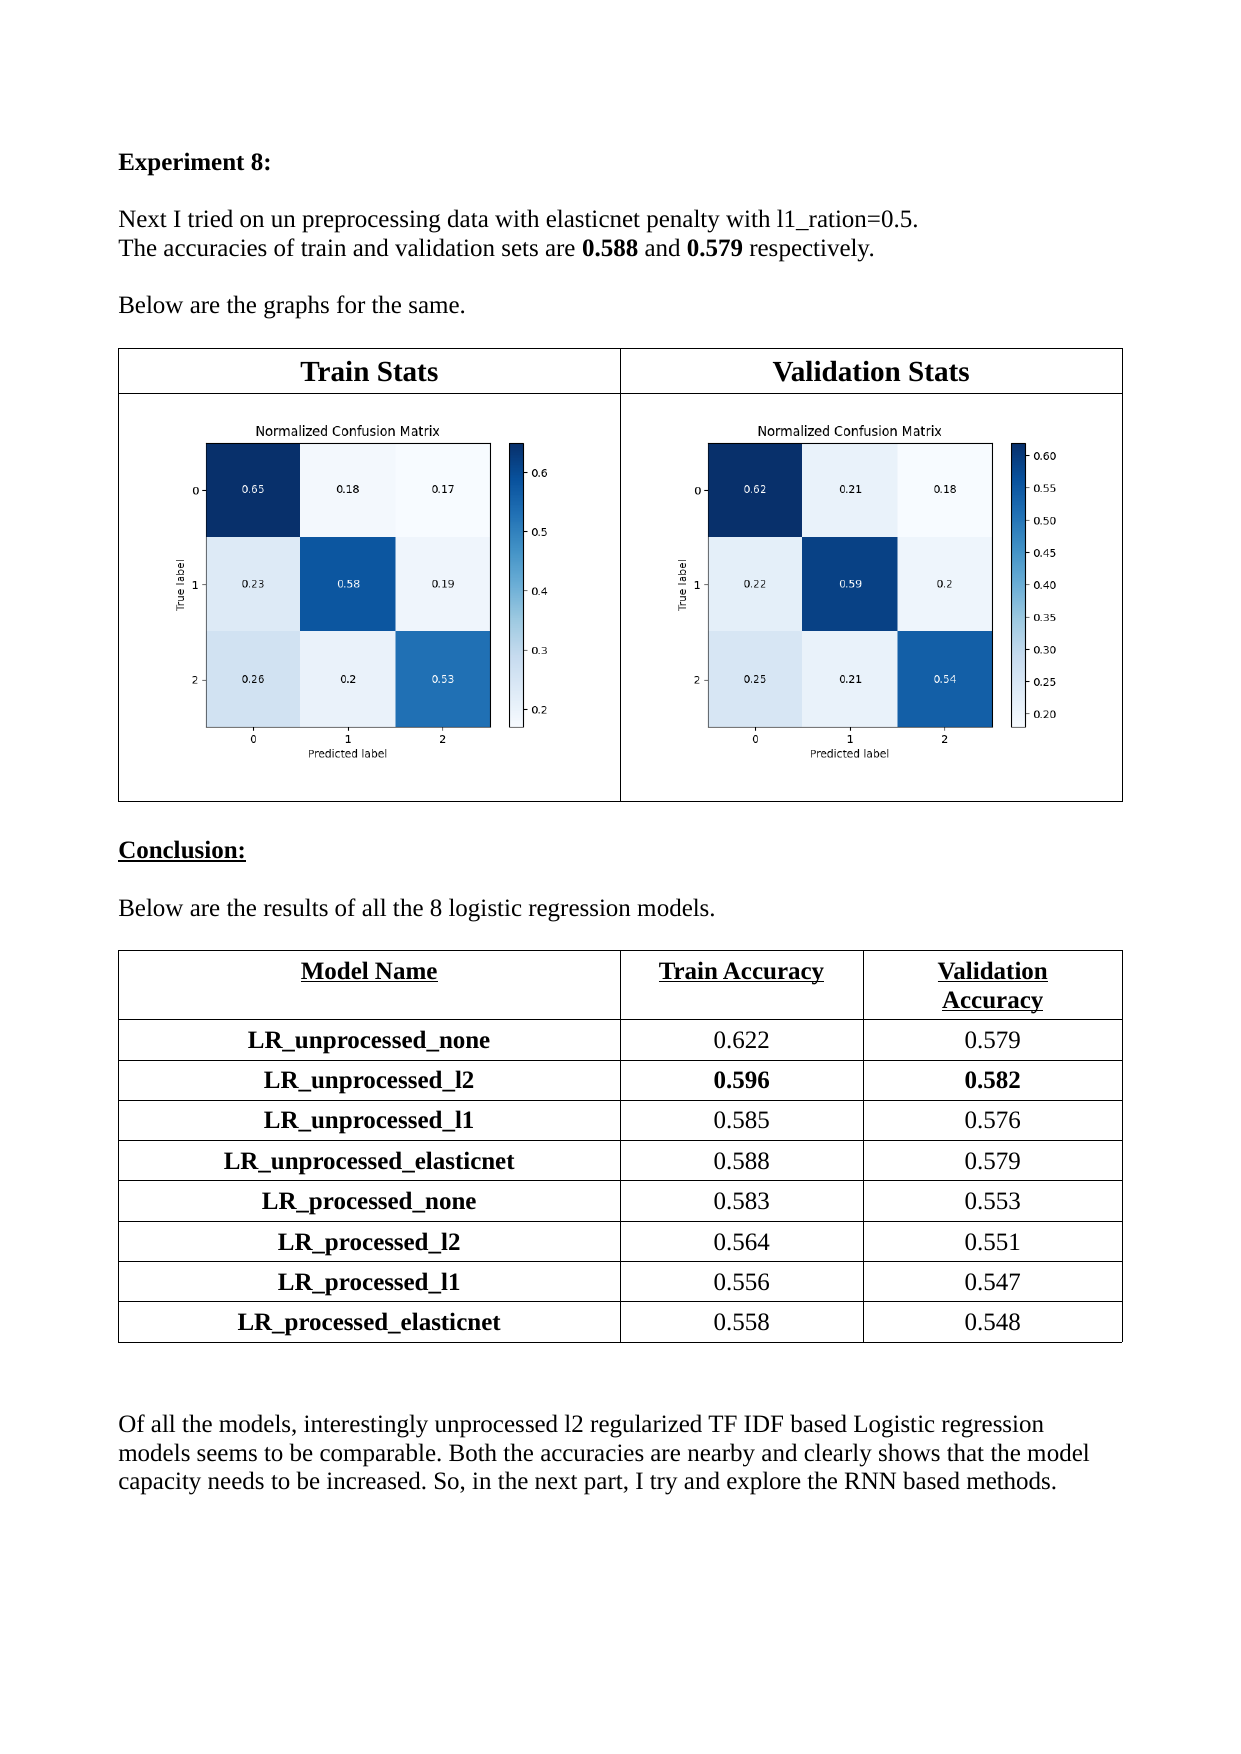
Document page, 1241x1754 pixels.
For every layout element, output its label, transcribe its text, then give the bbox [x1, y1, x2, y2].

text Next I tried on un preprocessing data with elasticnet penalty with l1_ration=0.5. [118, 204, 1122, 233]
table_cell LR_unprocessed_elasticnet [119, 1141, 620, 1180]
table_cell 0.576 [864, 1101, 1122, 1140]
table_cell [621, 394, 1122, 801]
picture [123, 399, 615, 767]
table_cell 0.582 [864, 1061, 1122, 1100]
table_cell [119, 394, 620, 801]
table_cell 0.551 [864, 1222, 1122, 1261]
text Conclusion: [118, 835, 1122, 864]
table_header Model Name [119, 951, 620, 1019]
table_cell 0.553 [864, 1181, 1122, 1221]
table_cell 0.547 [864, 1262, 1122, 1301]
table_cell 0.558 [621, 1302, 863, 1342]
table_cell LR_processed_l1 [119, 1262, 620, 1301]
table_cell LR_unprocessed_l1 [119, 1101, 620, 1140]
table_cell 0.585 [621, 1101, 863, 1140]
table_header Validation Accuracy [864, 951, 1122, 1019]
table_cell LR_unprocessed_none [119, 1020, 620, 1059]
text Below are the graphs for the same. [118, 291, 1122, 319]
picture [625, 399, 1117, 767]
table_cell 0.564 [621, 1222, 863, 1261]
text Of all the models, interestingly unprocessed l2 regularized TF IDF based Logistic regression models seems to be comparable. Both the accuracies are nearby and clearly shows that the model capacity needs to be increased. So, in the next part, I try and explore the RNN based methods. [118, 1409, 1122, 1495]
table_cell LR_processed_l2 [119, 1222, 620, 1261]
table_cell LR_processed_elasticnet [119, 1302, 620, 1342]
table_cell 0.622 [621, 1020, 863, 1059]
table_header Train Stats [119, 349, 620, 393]
table_header Train Accuracy [621, 951, 863, 1019]
table_cell 0.583 [621, 1181, 863, 1221]
table_header Validation Stats [621, 349, 1122, 393]
table_cell 0.548 [864, 1302, 1122, 1342]
table_cell LR_unprocessed_l2 [119, 1061, 620, 1100]
text Below are the results of all the 8 logistic regression models. [118, 893, 1122, 921]
table_cell 0.579 [864, 1141, 1122, 1180]
table_cell 0.596 [621, 1061, 863, 1100]
table_cell 0.588 [621, 1141, 863, 1180]
text The accuracies of train and validation sets are 0.588 and 0.579 respectively. [118, 233, 1122, 262]
text Experiment 8: [118, 147, 1122, 176]
table_cell LR_processed_none [119, 1181, 620, 1221]
table_cell 0.579 [864, 1020, 1122, 1059]
table_cell 0.556 [621, 1262, 863, 1301]
